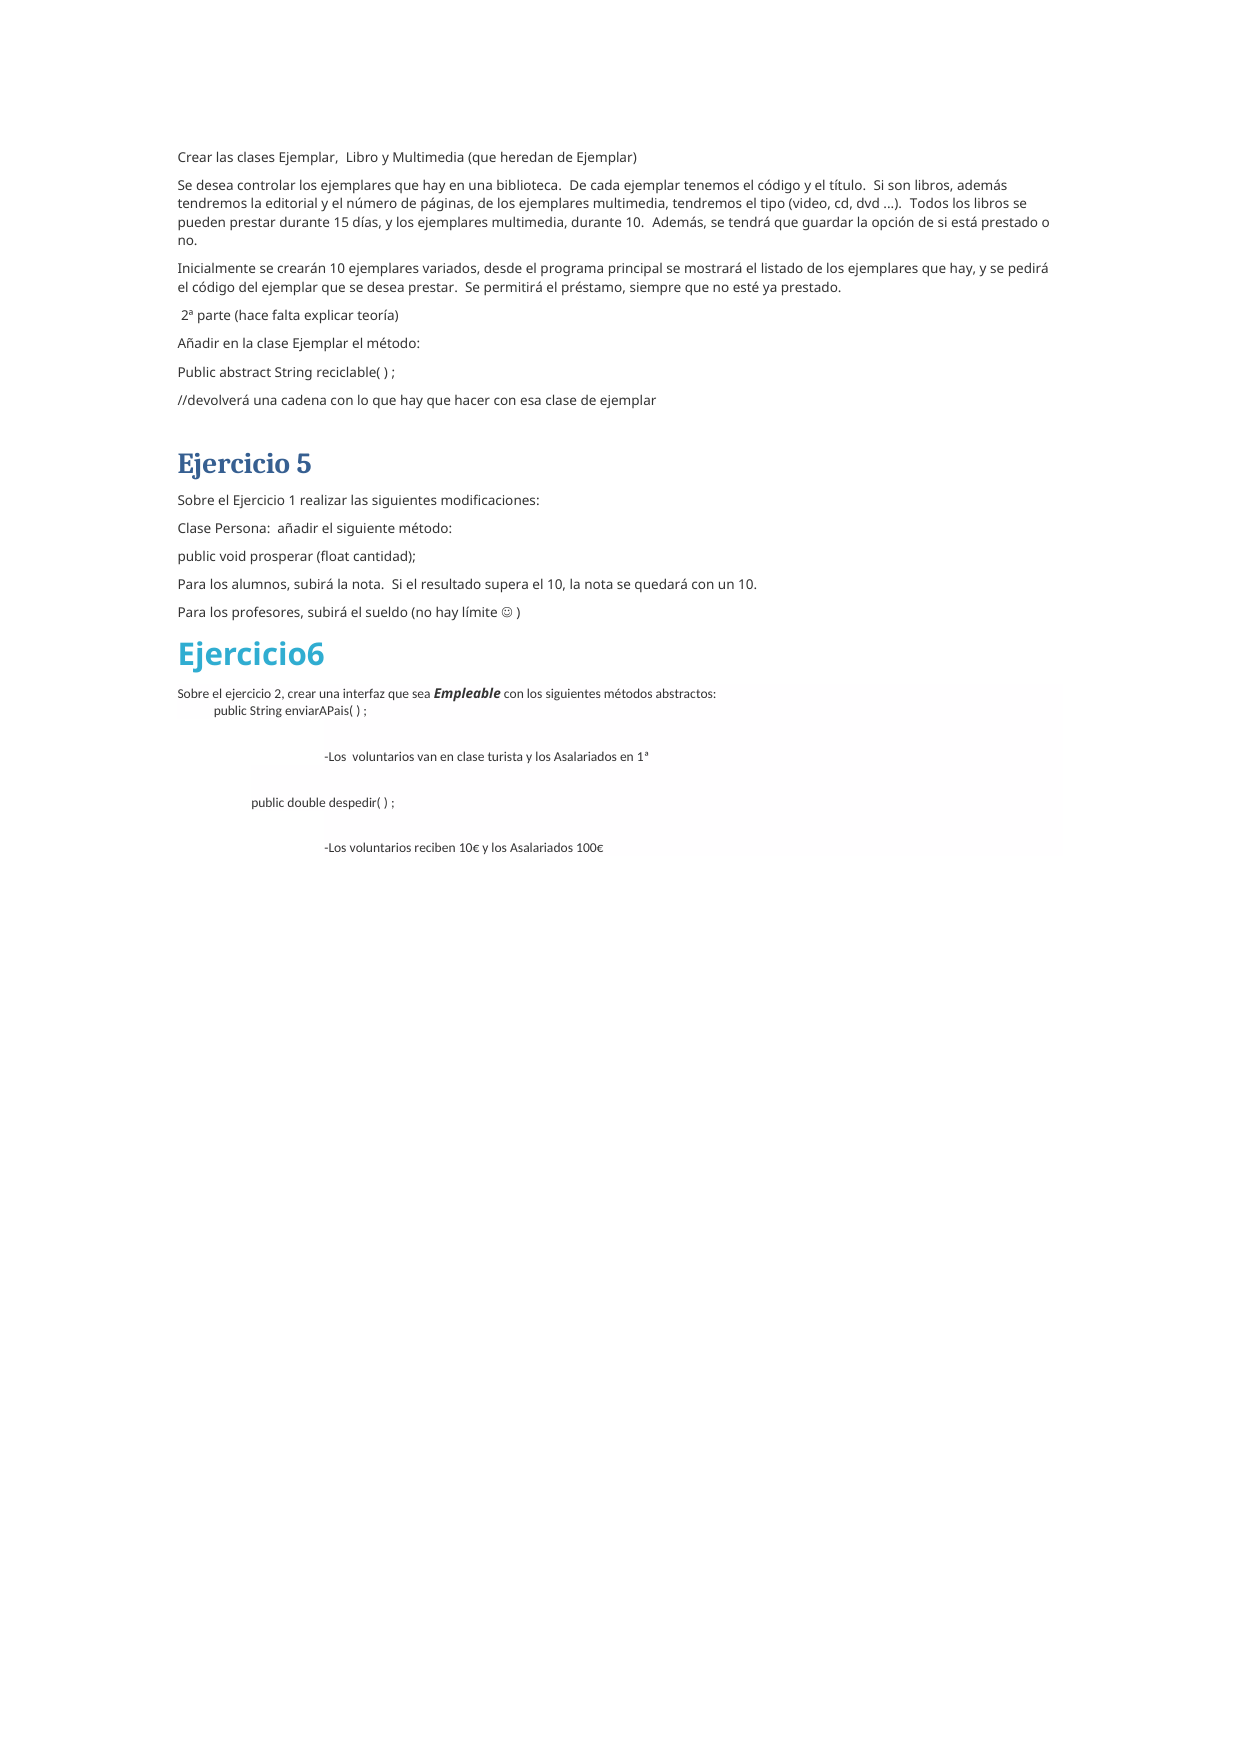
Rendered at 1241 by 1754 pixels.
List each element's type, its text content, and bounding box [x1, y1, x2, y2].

text Clase Persona: añadir el siguiente método: [177, 519, 1063, 537]
text Ejercicio 5 [177, 447, 1063, 481]
text -Los voluntarios reciben 10€ y los Asalariados 100€ [324, 840, 1063, 856]
text Public abstract String reciclable( ) ; [177, 362, 1063, 381]
subtitle Ejercicio6 [177, 632, 1063, 674]
text Sobre el Ejercicio 1 realizar las siguientes modificaciones: [177, 491, 1063, 509]
text Se desea controlar los ejemplares que hay en una biblioteca. De cada ejemplar tenemos el código y el título. Si son libros, además tendremos la editorial y el número de páginas, de los ejemplares multimedia, tendremos el tipo (video, cd, dvd ...). Todos los libros se pueden prestar durante 15 días, y los ejemplares multimedia, durante 10. Además, se tendrá que guardar la opción de si está prestado o no. [177, 176, 1063, 249]
text 2ª parte (hace falta explicar teoría) [177, 306, 1063, 324]
text Para los profesores, subirá el sueldo (no hay límite  ) [177, 603, 1063, 622]
text //devolverá una cadena con lo que hay que hacer con esa clase de ejemplar [177, 391, 1063, 409]
text Inicialmente se crearán 10 ejemplares variados, desde el programa principal se mostrará el listado de los ejemplares que hay, y se pedirá el código del ejemplar que se desea prestar. Se permitirá el préstamo, siempre que no esté ya prestado. [177, 259, 1063, 296]
text Para los alumnos, subirá la nota. Si el resultado supera el 10, la nota se quedará con un 10. [177, 575, 1063, 594]
text Añadir en la clase Ejemplar el método: [177, 334, 1063, 353]
text public void prosperar (float cantidad); [177, 547, 1063, 565]
text public String enviarAPais( ) ; [177, 702, 1063, 719]
text Crear las clases Ejemplar, Libro y Multimedia (que heredan de Ejemplar) [177, 148, 1063, 166]
text Sobre el ejercicio 2, crear una interfaz que sea Empleable con los siguientes métodos abstractos: [177, 684, 1063, 702]
text -Los voluntarios van en clase turista y los Asalariados en 1ª [324, 748, 1063, 765]
text public double despedir( ) ; [251, 794, 1063, 811]
